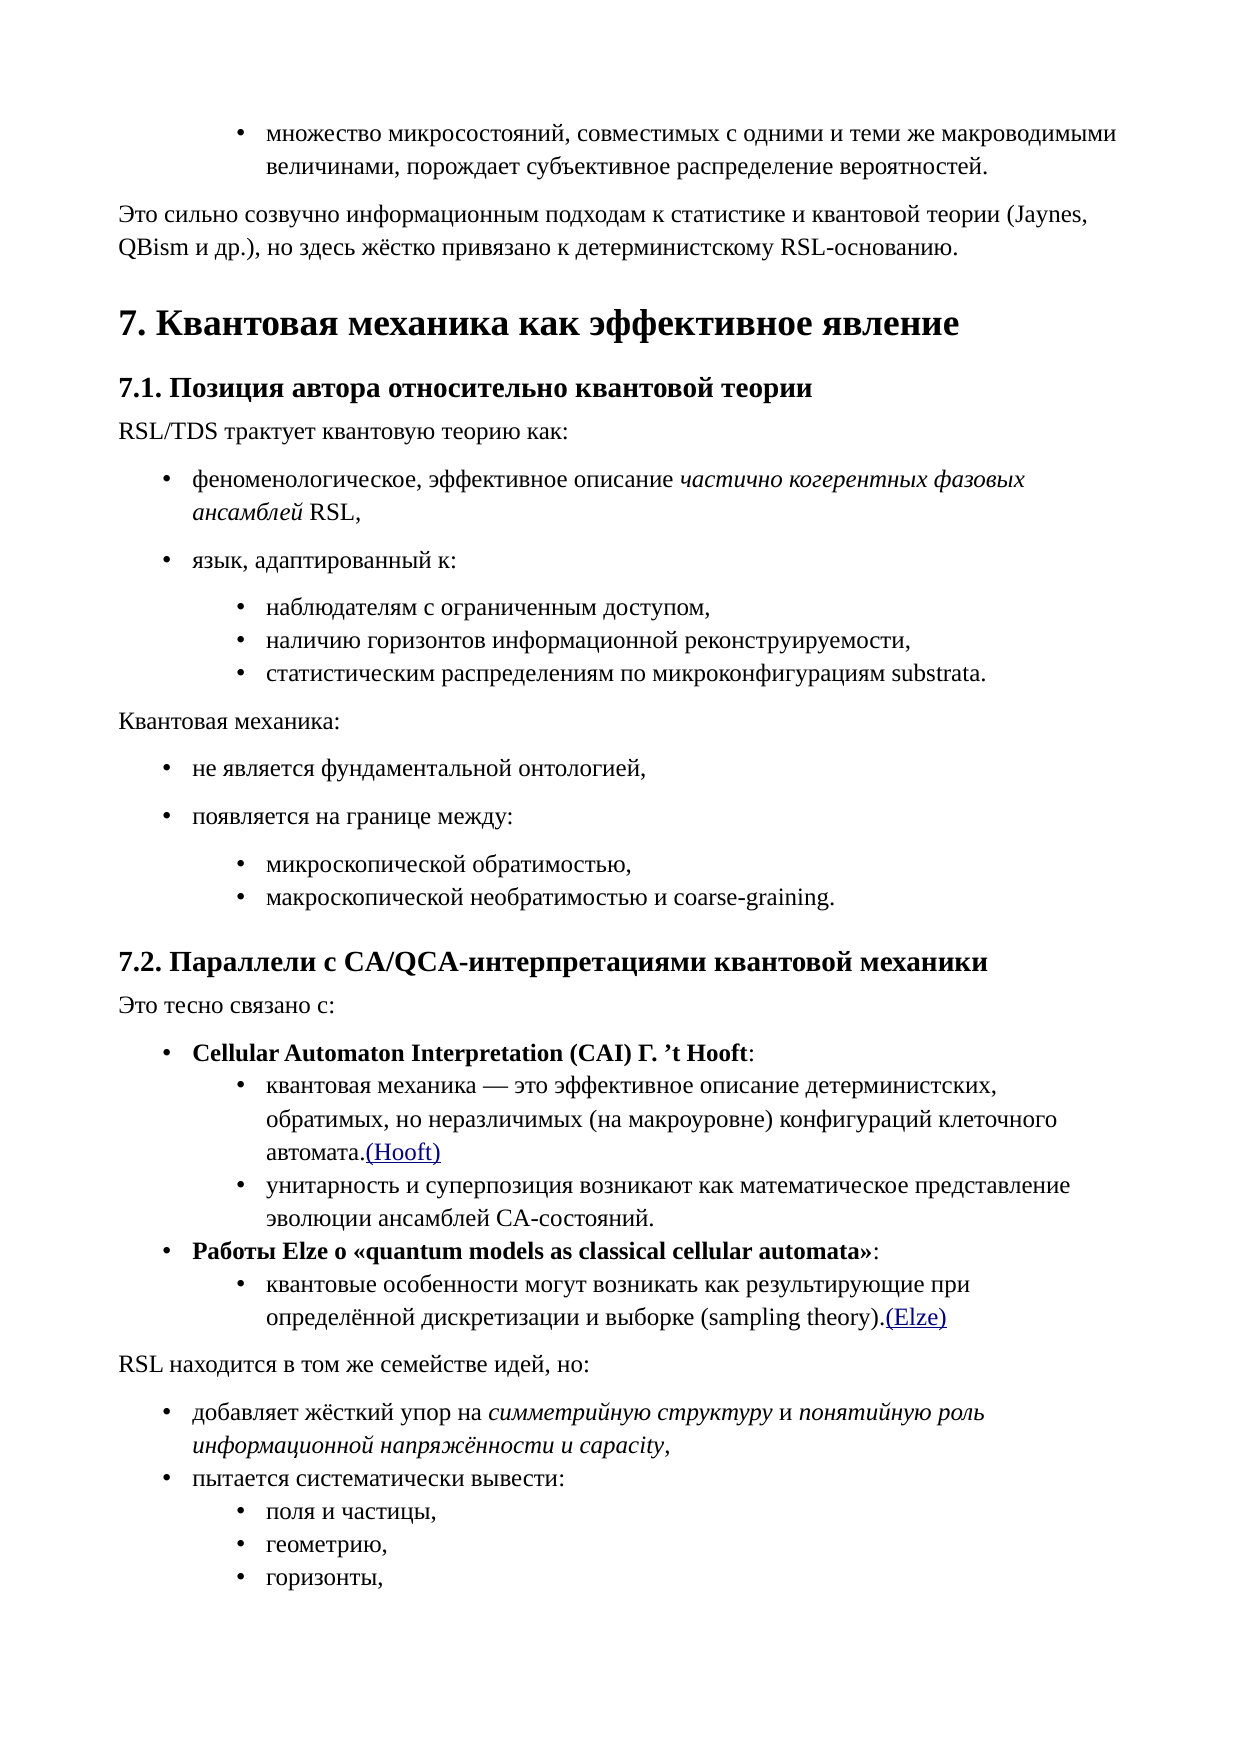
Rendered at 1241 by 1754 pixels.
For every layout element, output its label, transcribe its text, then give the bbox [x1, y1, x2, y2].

list макроскопической необратимостью и coarse-graining. [236, 882, 1122, 911]
subtitle 7.1. Позиция автора относительно квантовой теории [118, 370, 1122, 404]
list феноменологическое, эффективное описание частично когерентных фазовых ансамблей RSL, [162, 464, 1122, 526]
text RSL/TDS трактует квантовую теорию как: [118, 416, 1122, 445]
text Квантовая механика: [118, 706, 1122, 735]
list не является фундаментальной онтологией, [162, 753, 1122, 782]
list квантовые особенности могут возникать как результирующие при определённой дискретизации и выборке (sampling theory).(Elze) [236, 1269, 1122, 1331]
text Это сильно созвучно информационным подходам к статистике и квантовой теории (Jaynes, QBism и др.), но здесь жёстко привязано к детерминистскому RSL-основанию. [118, 199, 1122, 261]
list пытается систематически вывести: [162, 1463, 1122, 1492]
list квантовая механика — это эффективное описание детерминистских, обратимых, но неразличимых (на макроуровне) конфигураций клеточного автомата.(Hooft) [236, 1071, 1122, 1165]
list множество микросостояний, совместимых с одними и теми же макроводимыми величинами, порождает субъективное распределение вероятностей. [236, 118, 1122, 180]
text Это тесно связано с: [118, 990, 1122, 1019]
list наличию горизонтов информационной реконструируемости, [236, 625, 1122, 654]
subtitle 7.2. Параллели с CA/QCA-интерпретациями квантовой механики [118, 944, 1122, 977]
list добавляет жёсткий упор на симметрийную структуру и понятийную роль информационной напряжённости и capacity, [162, 1397, 1122, 1459]
list поля и частицы, [236, 1496, 1122, 1525]
list появляется на границе между: [162, 801, 1122, 830]
list унитарность и суперпозиция возникают как математическое представление эволюции ансамблей CA-состояний. [236, 1170, 1122, 1231]
list горизонты, [236, 1562, 1122, 1591]
list язык, адаптированный к: [162, 545, 1122, 573]
list Работы Elze о «quantum models as classical cellular automata»: [162, 1236, 1122, 1264]
list статистическим распределениям по микроконфигурациям substrata. [236, 658, 1122, 687]
text RSL находится в том же семействе идей, но: [118, 1349, 1122, 1378]
list наблюдателям с ограниченным доступом, [236, 592, 1122, 621]
list Cellular Automaton Interpretation (CAI) Г. ’t Hooft: [162, 1038, 1122, 1066]
list микроскопической обратимостью, [236, 849, 1122, 877]
subtitle 7. Квантовая механика как эффективное явление [118, 300, 1122, 343]
list геометрию, [236, 1529, 1122, 1558]
